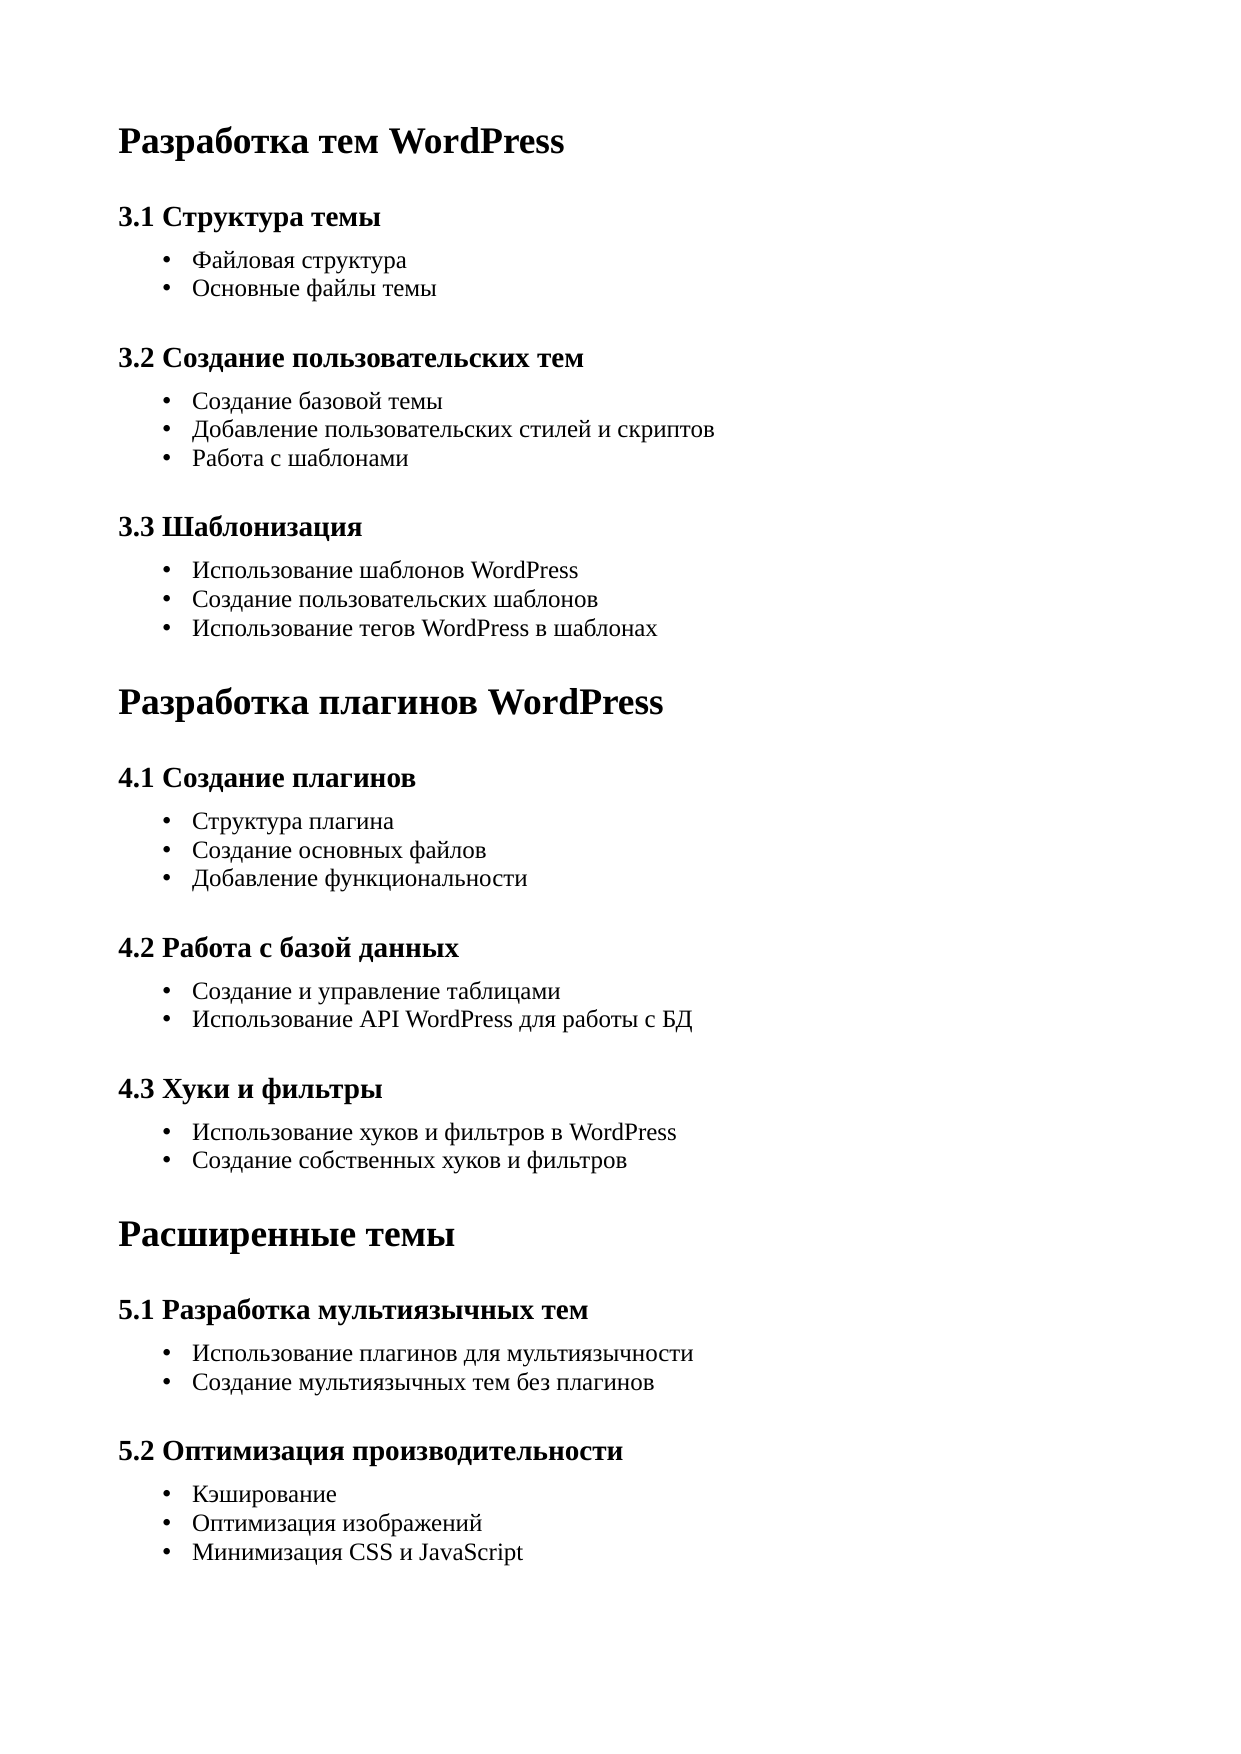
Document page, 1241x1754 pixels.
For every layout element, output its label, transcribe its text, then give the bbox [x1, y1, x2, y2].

list Использование API WordPress для работы с БД [162, 1004, 1122, 1033]
list Использование шаблонов WordPress [162, 556, 1122, 584]
list Создание базовой темы [162, 386, 1122, 414]
list Создание мультиязычных тем без плагинов [162, 1367, 1122, 1396]
subtitle Разработка тем WordPress [118, 118, 1122, 161]
list Оптимизация изображений [162, 1508, 1122, 1537]
list Работа с шаблонами [162, 443, 1122, 472]
subtitle 3.2 Создание пользовательских тем [118, 340, 1122, 373]
list Использование плагинов для мультиязычности [162, 1338, 1122, 1367]
subtitle Разработка плагинов WordPress [118, 679, 1122, 722]
list Создание собственных хуков и фильтров [162, 1146, 1122, 1174]
list Создание пользовательских шаблонов [162, 584, 1122, 613]
list Создание основных файлов [162, 835, 1122, 863]
subtitle 4.2 Работа с базой данных [118, 930, 1122, 963]
subtitle 5.1 Разработка мультиязычных тем [118, 1292, 1122, 1326]
list Добавление пользовательских стилей и скриптов [162, 414, 1122, 443]
list Добавление функциональности [162, 863, 1122, 892]
subtitle 4.3 Хуки и фильтры [118, 1071, 1122, 1104]
subtitle 3.1 Структура темы [118, 199, 1122, 232]
list Структура плагина [162, 806, 1122, 835]
list Основные файлы темы [162, 273, 1122, 302]
list Использование хуков и фильтров в WordPress [162, 1117, 1122, 1146]
subtitle Расширенные темы [118, 1212, 1122, 1255]
list Минимизация CSS и JavaScript [162, 1537, 1122, 1566]
subtitle 3.3 Шаблонизация [118, 509, 1122, 543]
list Использование тегов WordPress в шаблонах [162, 613, 1122, 642]
subtitle 4.1 Создание плагинов [118, 760, 1122, 793]
list Создание и управление таблицами [162, 976, 1122, 1004]
list Кэширование [162, 1479, 1122, 1508]
subtitle 5.2 Оптимизация производительности [118, 1433, 1122, 1467]
list Файловая структура [162, 245, 1122, 273]
